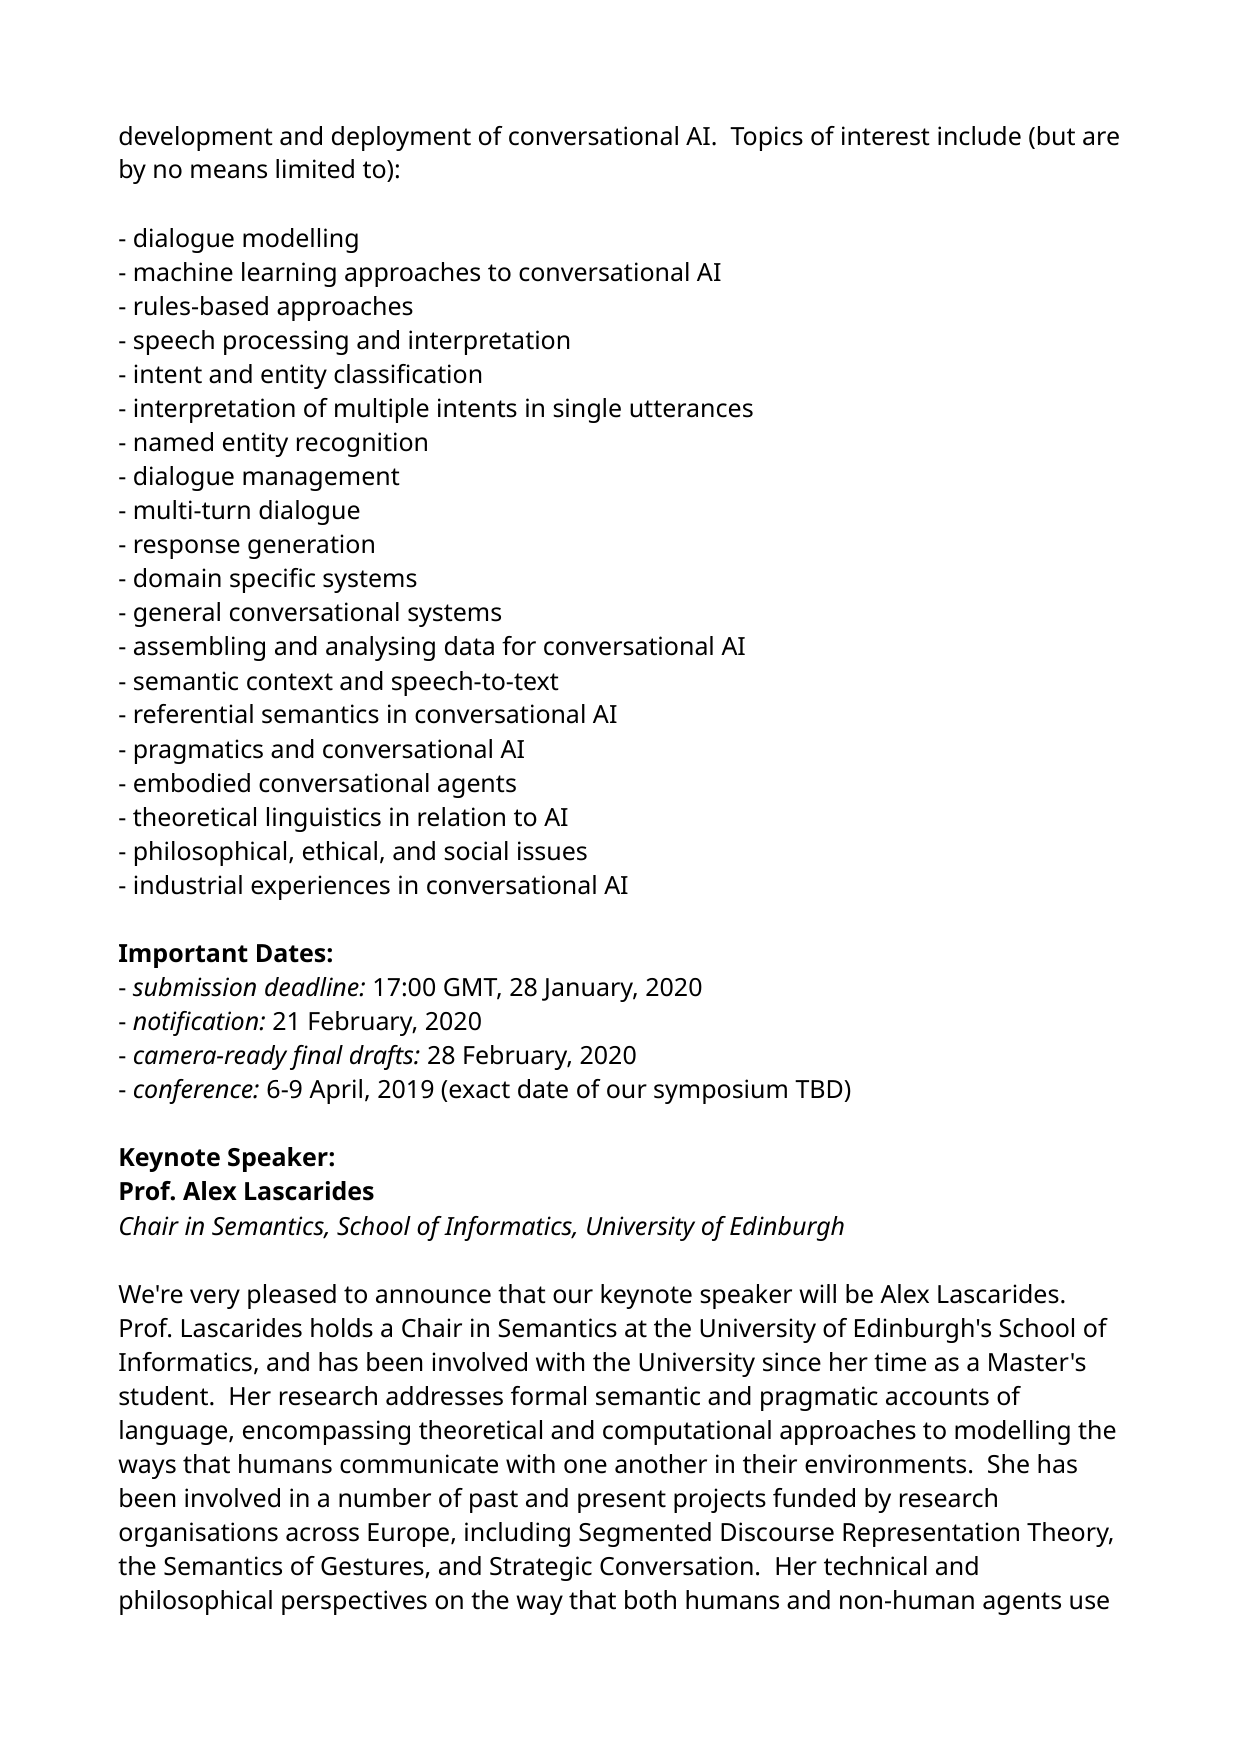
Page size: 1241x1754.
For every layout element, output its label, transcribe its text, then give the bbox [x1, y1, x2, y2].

text - dialogue modelling [118, 220, 1122, 254]
text - referential semantics in conversational AI [118, 697, 1122, 731]
text We're very pleased to announce that our keynote speaker will be Alex Lascarides. Prof. Lascarides holds a Chair in Semantics at the University of Edinburgh's School of Informatics, and has been involved with the University since her time as a Master's student. Her research addresses formal semantic and pragmatic accounts of language, encompassing theoretical and computational approaches to modelling the ways that humans communicate with one another in their environments. She has been involved in a number of past and present projects funded by research organisations across Europe, including Segmented Discourse Representation Theory, the Semantics of Gestures, and Strategic Conversation. Her technical and philosophical perspectives on the way that both humans and non-human agents use [118, 1276, 1122, 1617]
text - camera-ready final drafts: 28 February, 2020 [118, 1038, 1122, 1072]
text - assembling and analysing data for conversational AI [118, 629, 1122, 663]
text - multi-turn dialogue [118, 493, 1122, 527]
text - response generation [118, 527, 1122, 561]
text - theoretical linguistics in relation to AI [118, 799, 1122, 833]
text - machine learning approaches to conversational AI [118, 254, 1122, 288]
text - industrial experiences in conversational AI [118, 867, 1122, 902]
text Prof. Alex Lascarides [118, 1174, 1122, 1208]
text - philosophical, ethical, and social issues [118, 833, 1122, 867]
text - general conversational systems [118, 595, 1122, 629]
text - rules-based approaches [118, 288, 1122, 322]
text - embodied conversational agents [118, 765, 1122, 799]
text - pragmatics and conversational AI [118, 731, 1122, 765]
text - domain specific systems [118, 561, 1122, 595]
text - semantic context and speech-to-text [118, 663, 1122, 697]
text Important Dates: [118, 936, 1122, 970]
text - submission deadline: 17:00 GMT, 28 January, 2020 [118, 970, 1122, 1004]
text - notification: 21 February, 2020 [118, 1004, 1122, 1038]
text - intent and entity classification [118, 357, 1122, 391]
text development and deployment of conversational AI. Topics of interest include (but are by no means limited to): [118, 118, 1122, 186]
text Keynote Speaker: [118, 1140, 1122, 1174]
text - interpretation of multiple intents in single utterances [118, 391, 1122, 425]
text - dialogue management [118, 459, 1122, 493]
text - speech processing and interpretation [118, 322, 1122, 357]
text - conference: 6-9 April, 2019 (exact date of our symposium TBD) [118, 1072, 1122, 1106]
text Chair in Semantics, School of Informatics, University of Edinburgh [118, 1208, 1122, 1242]
text - named entity recognition [118, 425, 1122, 459]
